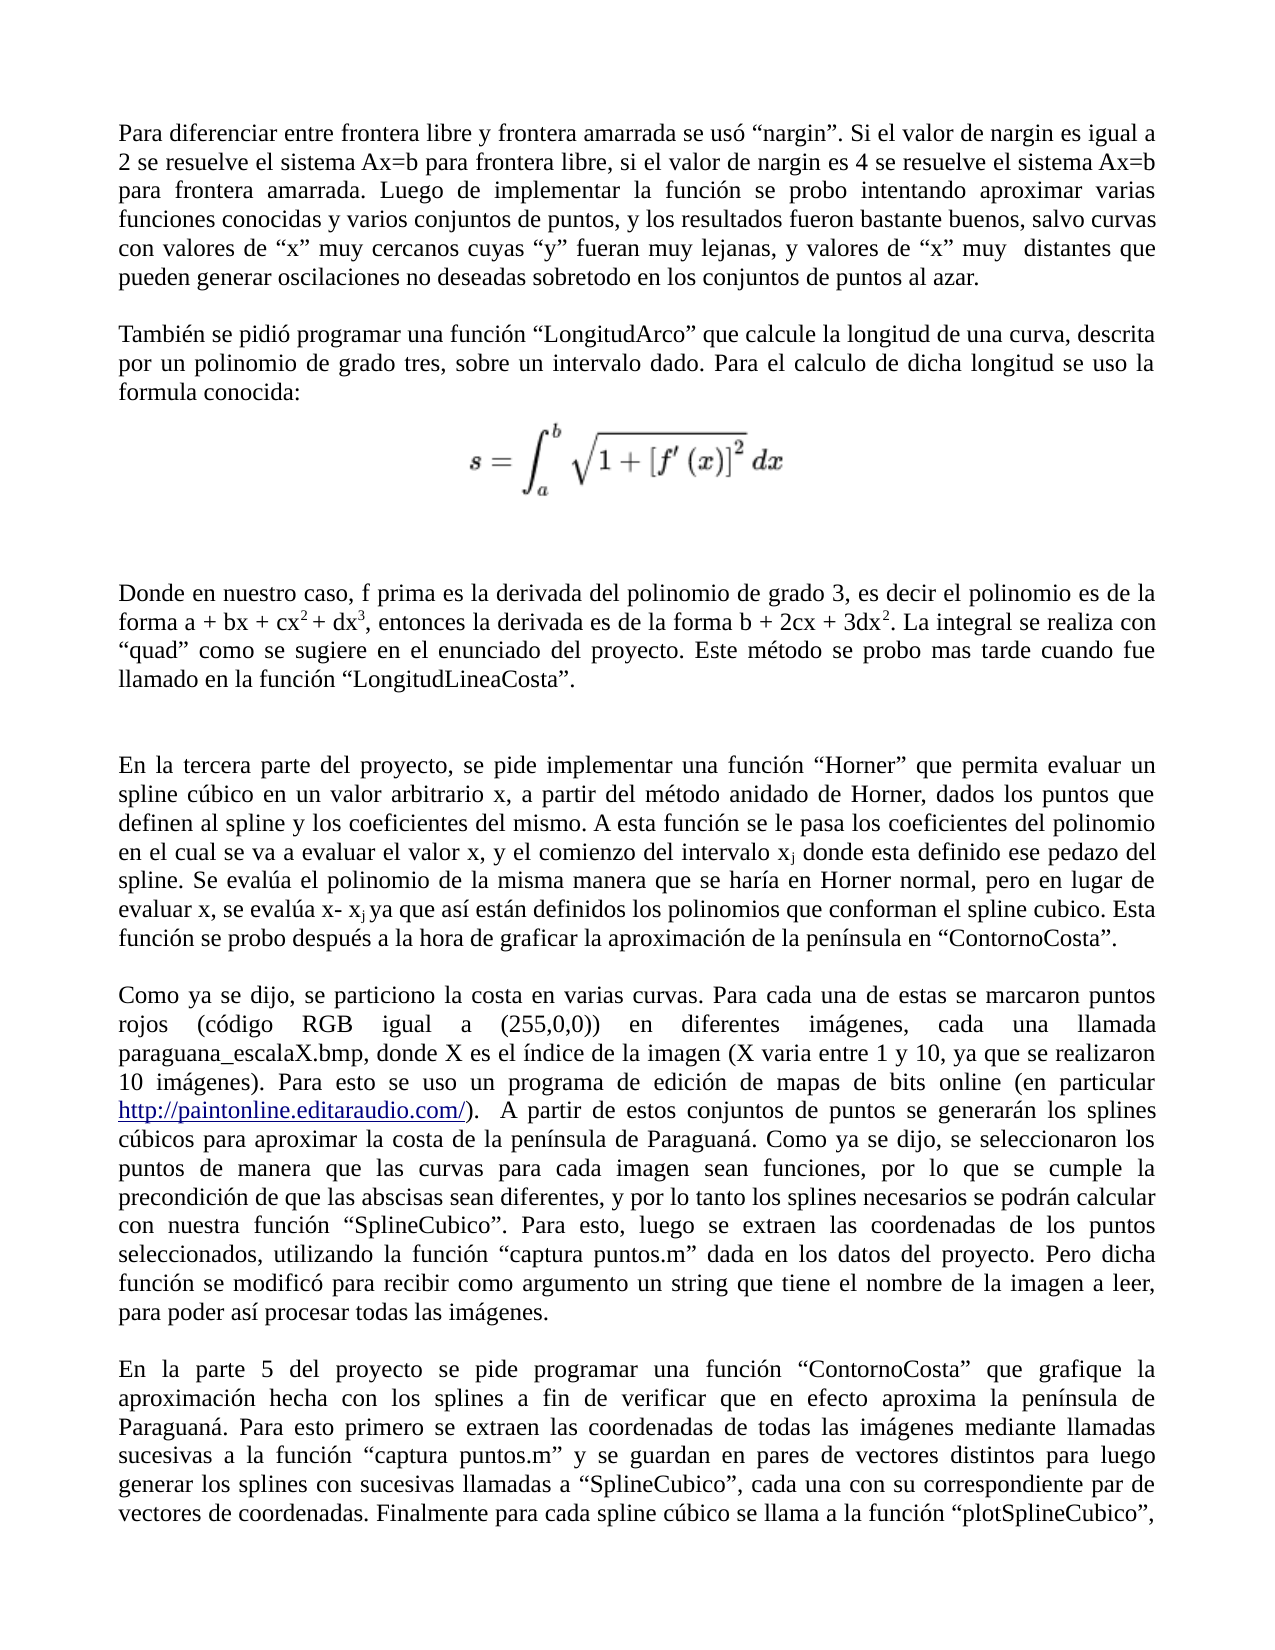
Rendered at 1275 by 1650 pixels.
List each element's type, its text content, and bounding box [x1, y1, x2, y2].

text Como ya se dijo, se particiono la costa en varias curvas. Para cada una de estas se marcaron puntos rojos (código RGB igual a (255,0,0)) en diferentes imágenes, cada una llamada paraguana_escalaX.bmp, donde X es el índice de la imagen (X varia entre 1 y 10, ya que se realizaron 10 imágenes). Para esto se uso un programa de edición de mapas de bits online (en particular http://paintonline.editaraudio.com/). A partir de estos conjuntos de puntos se generarán los splines cúbicos para aproximar la costa de la península de Paraguaná. Como ya se dijo, se seleccionaron los puntos de manera que las curvas para cada imagen sean funciones, por lo que se cumple la precondición de que las abscisas sean diferentes, y por lo tanto los splines necesarios se podrán calcular con nuestra función “SplineCubico”. Para esto, luego se extraen las coordenadas de los puntos seleccionados, utilizando la función “captura puntos.m” dada en los datos del proyecto. Pero dicha función se modificó para recibir como argumento un string que tiene el nombre de la imagen a leer, para poder así procesar todas las imágenes. [118, 981, 1157, 1326]
text Para diferenciar entre frontera libre y frontera amarrada se usó “nargin”. Si el valor de nargin es igual a 2 se resuelve el sistema Ax=b para frontera libre, si el valor de nargin es 4 se resuelve el sistema Ax=b para frontera amarrada. Luego de implementar la función se probo intentando aproximar varias funciones conocidas y varios conjuntos de puntos, y los resultados fueron bastante buenos, salvo curvas con valores de “x” muy cercanos cuyas “y” fueran muy lejanas, y valores de “x” muy distantes que pueden generar oscilaciones no deseadas sobretodo en los conjuntos de puntos al azar. [118, 118, 1157, 291]
text También se pidió programar una función “LongitudArco” que calcule la longitud de una curva, descrita por un polinomio de grado tres, sobre un intervalo dado. Para el calculo de dicha longitud se uso la formula conocida: [118, 319, 1157, 406]
picture [450, 405, 825, 529]
text En la tercera parte del proyecto, se pide implementar una función “Horner” que permita evaluar un spline cúbico en un valor arbitrario x, a partir del método anidado de Horner, dados los puntos que definen al spline y los coeficientes del mismo. A esta función se le pasa los coeficientes del polinomio en el cual se va a evaluar el valor x, y el comienzo del intervalo xj donde esta definido ese pedazo del spline. Se evalúa el polinomio de la misma manera que se haría en Horner normal, pero en lugar de evaluar x, se evalúa x- xj ya que así están definidos los polinomios que conforman el spline cubico. Esta función se probo después a la hora de graficar la aproximación de la península en “ContornoCosta”. [118, 751, 1157, 952]
text Donde en nuestro caso, f prima es la derivada del polinomio de grado 3, es decir el polinomio es de la forma a + bx + cx2 + dx3, entonces la derivada es de la forma b + 2cx + 3dx2. La integral se realiza con “quad” como se sugiere en el enunciado del proyecto. Este método se probo mas tarde cuando fue llamado en la función “LongitudLineaCosta”. [118, 578, 1157, 693]
text En la parte 5 del proyecto se pide programar una función “ContornoCosta” que grafique la aproximación hecha con los splines a fin de verificar que en efecto aproxima la península de Paraguaná. Para esto primero se extraen las coordenadas de todas las imágenes mediante llamadas sucesivas a la función “captura puntos.m” y se guardan en pares de vectores distintos para luego generar los splines con sucesivas llamadas a “SplineCubico”, cada una con su correspondiente par de vectores de coordenadas. Finalmente para cada spline cúbico se llama a la función “plotSplineCubico”, [118, 1354, 1157, 1527]
